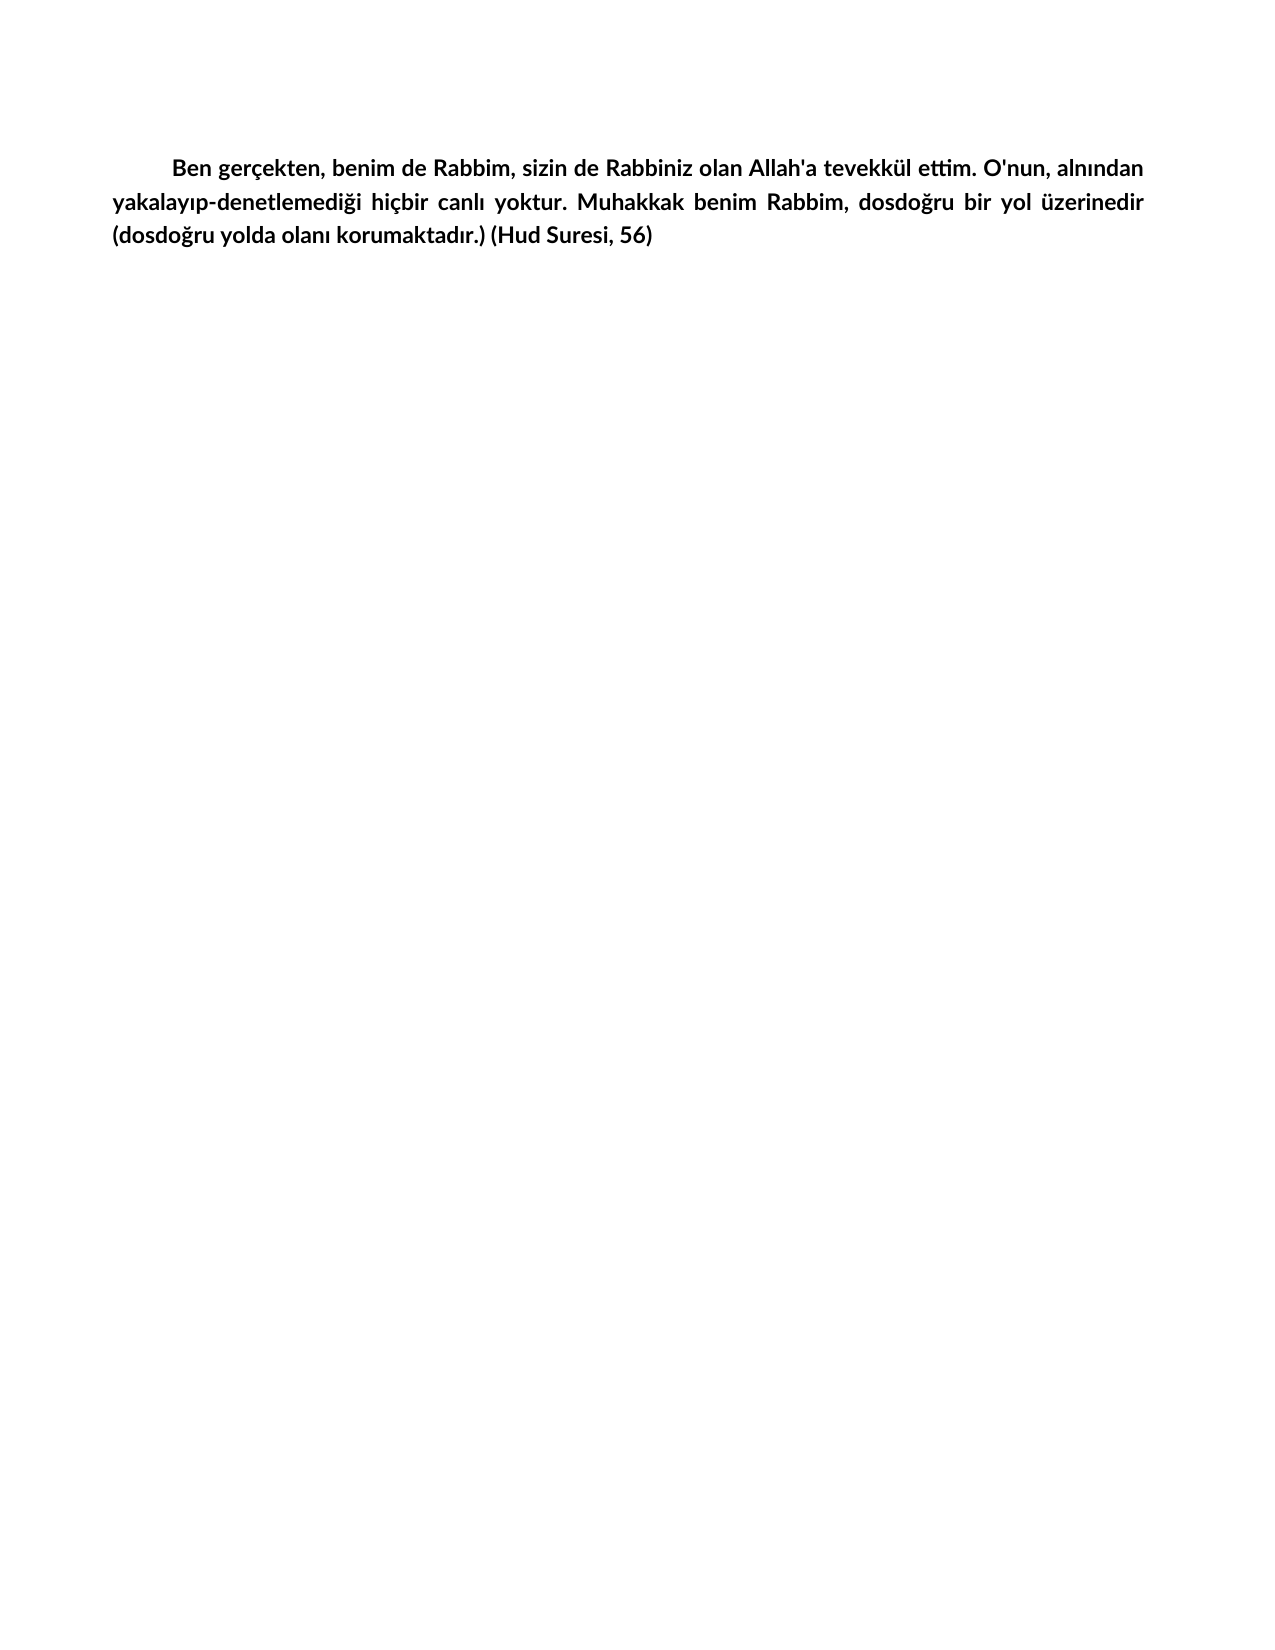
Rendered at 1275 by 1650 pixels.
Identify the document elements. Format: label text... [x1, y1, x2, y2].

text Ben gerçekten, benim de Rabbim, sizin de Rabbiniz olan Allah'a tevekkül ettim. O'nun, alnından yakalayıp-denetlemediği hiçbir canlı yoktur. Muhakkak benim Rabbim, dosdoğru bir yol üzerinedir (dosdoğru yolda olanı korumaktadır.) (Hud Suresi, 56) [112, 150, 1145, 250]
